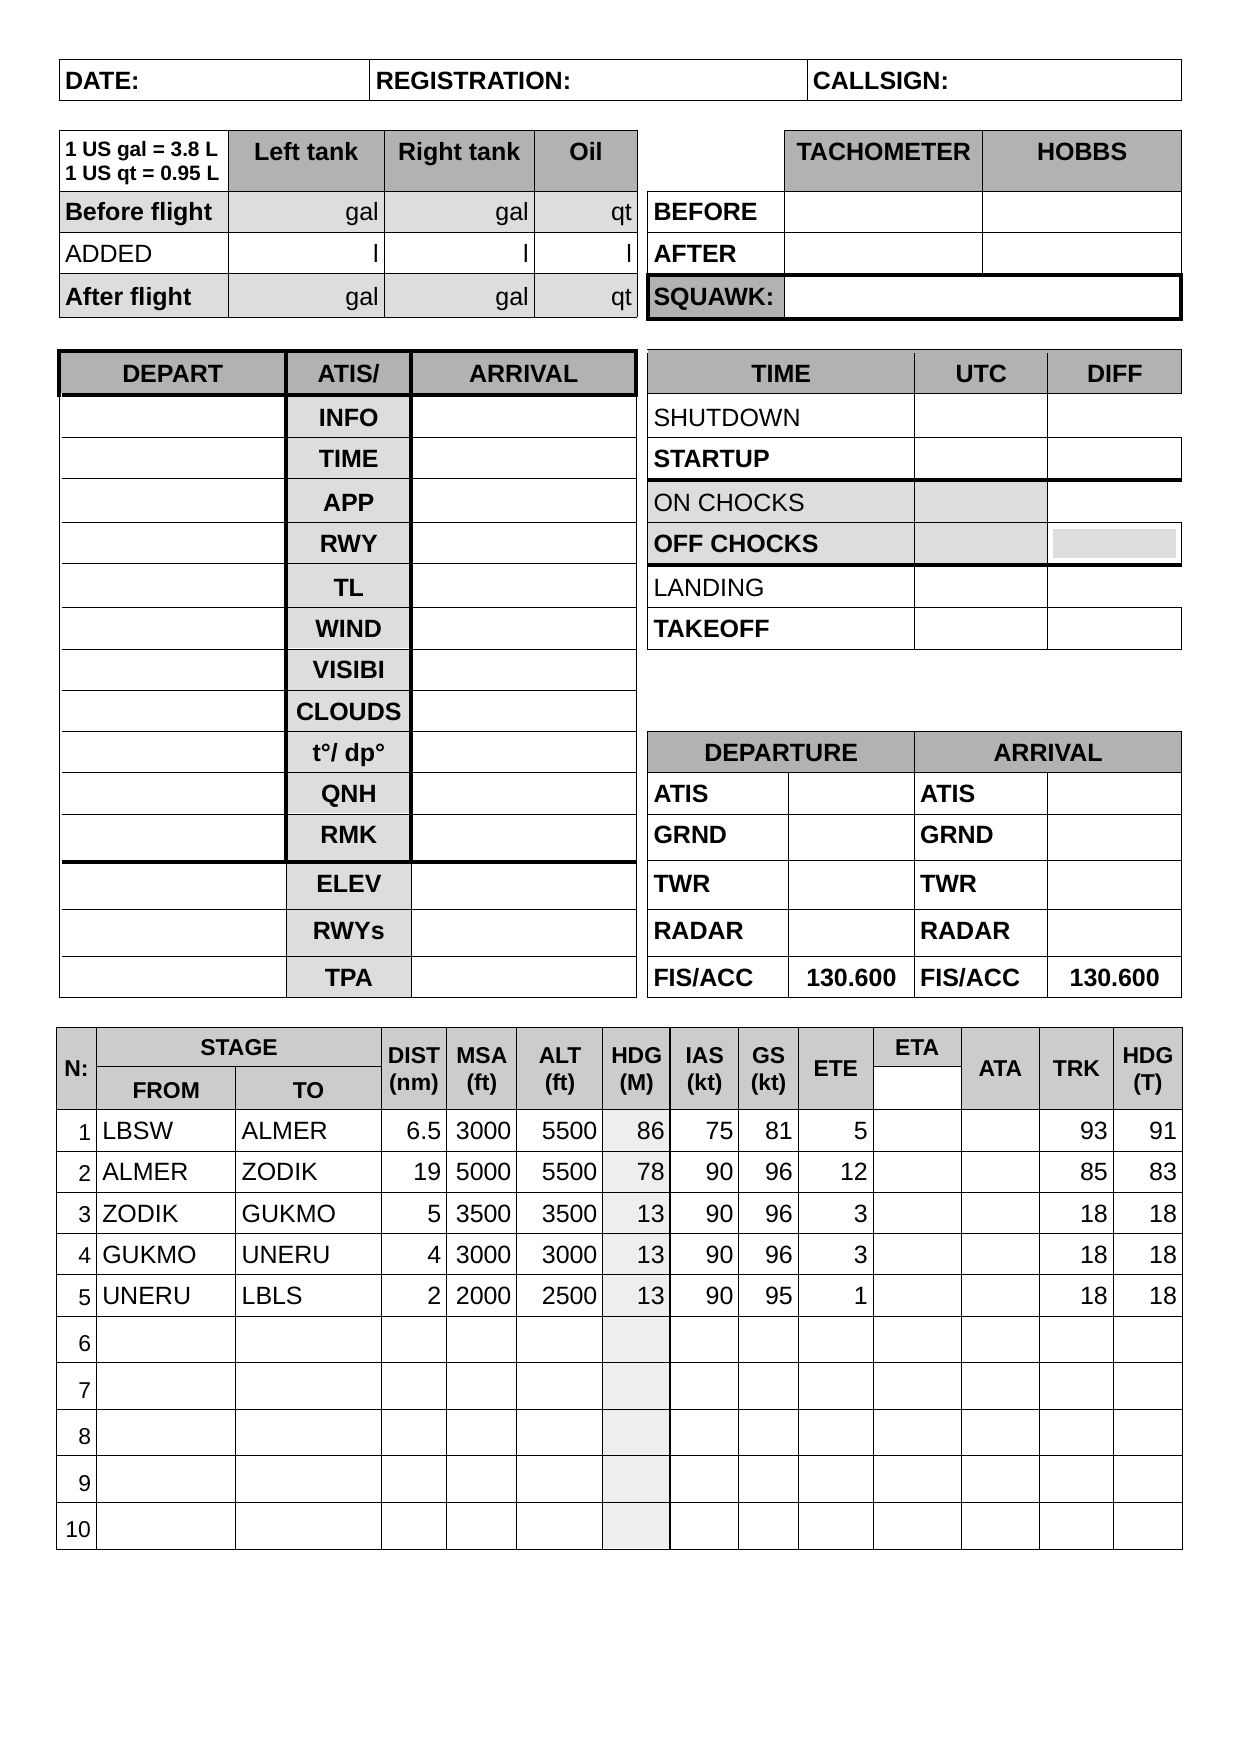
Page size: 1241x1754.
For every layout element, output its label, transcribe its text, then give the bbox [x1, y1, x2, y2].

table_cell WIND [288, 608, 409, 648]
table_cell [637, 522, 647, 563]
table_cell [1040, 1410, 1113, 1455]
table_cell [638, 273, 646, 317]
table_cell [788, 650, 914, 690]
table_cell [1040, 1456, 1113, 1502]
table_header HDG (M) [603, 1028, 669, 1109]
table_cell [799, 1503, 873, 1548]
table_cell [382, 1503, 446, 1548]
table_cell gal [385, 192, 534, 232]
table_cell 96 [739, 1193, 798, 1233]
table_cell 90 [671, 1275, 738, 1316]
table_cell TWR [648, 861, 788, 909]
table_cell [983, 233, 1181, 273]
table_cell 5 [799, 1110, 873, 1151]
table_cell 90 [671, 1234, 738, 1274]
table_cell 5000 [447, 1152, 516, 1192]
table_cell 5500 [517, 1152, 602, 1192]
table_cell [799, 1317, 873, 1362]
table_cell APP [288, 479, 409, 522]
table_cell 5500 [517, 1110, 602, 1151]
table_cell [637, 772, 647, 813]
table_cell OFF CHOCKS [648, 523, 914, 563]
table_cell [962, 1193, 1039, 1233]
table_cell [60, 956, 286, 997]
table_cell RADAR [915, 910, 1047, 956]
table_cell 2500 [517, 1275, 602, 1316]
table_cell [874, 1363, 961, 1409]
table_cell [447, 1363, 516, 1409]
table_cell [1048, 815, 1181, 860]
table_cell [1114, 1363, 1182, 1409]
table_cell 78 [603, 1152, 669, 1192]
table_cell [1114, 1503, 1182, 1548]
table_cell 2 [382, 1275, 446, 1316]
table_header GS (kt) [739, 1028, 798, 1109]
table_cell [739, 1363, 798, 1409]
table_cell [413, 523, 636, 563]
table_cell [962, 1234, 1039, 1274]
table_cell [97, 1410, 235, 1455]
table_cell [97, 1317, 235, 1362]
table_cell [637, 437, 647, 478]
table_cell [671, 1317, 738, 1362]
table_header DIST (nm) [382, 1028, 446, 1109]
table_cell [962, 1110, 1039, 1151]
table_cell 13 [603, 1193, 669, 1233]
table_cell [412, 957, 636, 997]
table_cell [60, 522, 284, 563]
table_cell [637, 649, 648, 690]
table_cell 130.600 [789, 957, 914, 997]
table_cell [1048, 482, 1181, 522]
table_cell [915, 438, 1047, 478]
table_cell [915, 482, 1047, 522]
table_cell RADAR [648, 910, 788, 956]
table_cell 85 [1040, 1152, 1113, 1192]
table_cell [962, 1363, 1039, 1409]
table_header ATA [962, 1028, 1039, 1109]
table_header 1 US gal = 3.8 L 1 US qt = 0.95 L [60, 131, 228, 191]
table_cell [874, 1275, 961, 1316]
table_cell [914, 650, 1048, 690]
table_header N: [57, 1028, 96, 1109]
table_cell [739, 1503, 798, 1548]
table_cell RWYs [287, 910, 411, 956]
table_cell ARRIVAL [915, 732, 1181, 772]
table_cell [60, 909, 286, 956]
table_cell [915, 523, 1047, 563]
table_cell 2000 [447, 1275, 516, 1316]
table_cell [413, 815, 636, 860]
table_cell [915, 608, 1047, 648]
table_cell 18 [1040, 1193, 1113, 1233]
table_cell 96 [739, 1234, 798, 1274]
table_cell 6 [57, 1317, 96, 1362]
table_header STAGE [97, 1028, 381, 1066]
table_cell l [229, 233, 384, 273]
table_cell GUKMO [97, 1234, 235, 1274]
table_cell [603, 1317, 669, 1362]
table_cell [447, 1503, 516, 1548]
table_cell [236, 1503, 381, 1548]
table_cell [603, 1363, 669, 1409]
table_cell [60, 772, 284, 813]
table_header TIME [648, 350, 914, 393]
table_cell TO [236, 1067, 381, 1109]
table_cell 3500 [517, 1193, 602, 1233]
table_cell [1048, 394, 1181, 437]
table_cell INFO [288, 397, 409, 437]
table_cell [603, 1410, 669, 1455]
table_header TRK [1040, 1028, 1113, 1109]
table_cell [637, 909, 647, 956]
table_cell [962, 1503, 1039, 1548]
table_cell [874, 1110, 961, 1151]
table_header [638, 130, 648, 191]
table_cell [447, 1317, 516, 1362]
table_cell [671, 1410, 738, 1455]
table_header Right tank [385, 131, 534, 191]
table_cell [60, 814, 284, 860]
table_cell [874, 1067, 961, 1109]
table_cell [60, 649, 284, 690]
table_cell 7 [57, 1363, 96, 1409]
table_cell [413, 438, 636, 478]
table_header HOBBS [983, 131, 1181, 191]
table_cell [97, 1456, 235, 1502]
table_cell [1048, 608, 1181, 648]
table_cell gal [229, 274, 384, 317]
table_cell TPA [287, 957, 411, 997]
table_cell 91 [1114, 1110, 1182, 1151]
table_cell DEPARTURE [648, 732, 914, 772]
table_cell [874, 1193, 961, 1233]
table_cell [60, 690, 284, 731]
table_cell [799, 1456, 873, 1502]
table_cell 9 [57, 1456, 96, 1502]
table_cell [785, 192, 982, 232]
table_cell [382, 1363, 446, 1409]
table_cell ADDED [60, 233, 228, 273]
table_cell TWR [915, 861, 1047, 909]
table_cell SQUAWK: [650, 277, 784, 317]
table_cell LANDING [648, 567, 914, 607]
table_cell [874, 1152, 961, 1192]
table_cell [412, 864, 636, 909]
table_cell [638, 191, 647, 232]
table_cell [1048, 523, 1181, 563]
table_cell [637, 563, 647, 607]
table_cell 12 [799, 1152, 873, 1192]
table_cell 3500 [447, 1193, 516, 1233]
table_header UTC [914, 350, 1048, 393]
table_cell [637, 860, 647, 909]
table_cell QNH [288, 773, 409, 813]
table_cell [799, 1410, 873, 1455]
table_cell qt [535, 192, 637, 232]
table_cell [517, 1317, 602, 1362]
table_cell [236, 1456, 381, 1502]
table_cell 4 [57, 1234, 96, 1274]
table_cell [671, 1456, 738, 1502]
table_cell 13 [603, 1234, 669, 1274]
table_cell [1048, 438, 1181, 478]
table_cell [97, 1363, 235, 1409]
table_cell [962, 1152, 1039, 1192]
table_cell [1048, 910, 1181, 956]
table_cell gal [385, 274, 534, 317]
table_cell 96 [739, 1152, 798, 1192]
table_cell TIME [288, 438, 409, 478]
table_cell [874, 1234, 961, 1274]
table_cell [874, 1456, 961, 1502]
table_cell [637, 731, 647, 772]
table_header REGISTRATION: [370, 60, 807, 100]
table_cell LBLS [236, 1275, 381, 1316]
table_cell TL [288, 564, 409, 607]
table_cell SHUTDOWN [648, 394, 914, 437]
table_cell 90 [671, 1193, 738, 1233]
table_header [638, 349, 648, 393]
table_header DEPART [61, 353, 284, 393]
table_header Oil [535, 131, 637, 191]
table_cell ZODIK [97, 1193, 235, 1233]
table_cell [60, 393, 284, 437]
table_cell 18 [1040, 1275, 1113, 1316]
table_cell 2 [57, 1152, 96, 1192]
table_cell [413, 608, 636, 648]
table_cell BEFORE [648, 192, 784, 232]
table_cell [236, 1363, 381, 1409]
table_cell [638, 232, 647, 273]
table_cell [637, 393, 647, 437]
table_cell 18 [1114, 1275, 1182, 1316]
table_cell 95 [739, 1275, 798, 1316]
table_cell t°/ dp° [288, 732, 409, 772]
table_cell [874, 1410, 961, 1455]
table_cell [603, 1503, 669, 1548]
table_cell [413, 691, 636, 731]
table_cell [413, 650, 636, 690]
table_cell 86 [603, 1110, 669, 1151]
table_cell GUKMO [236, 1193, 381, 1233]
table_cell 6.5 [382, 1110, 446, 1151]
table_cell FIS/ACC [648, 957, 788, 997]
table_cell CLOUDS [288, 691, 409, 731]
table_cell 3000 [447, 1234, 516, 1274]
table_cell ELEV [287, 864, 411, 909]
table_cell [1040, 1503, 1113, 1548]
table_cell UNERU [236, 1234, 381, 1274]
table_header ATIS/ [288, 353, 409, 393]
table_cell [789, 910, 914, 956]
table_cell [874, 1317, 961, 1362]
table_cell [1048, 773, 1181, 813]
table_cell [789, 861, 914, 909]
table_cell 3 [799, 1234, 873, 1274]
table_cell [648, 650, 788, 690]
table_cell 3000 [517, 1234, 602, 1274]
table_cell 10 [57, 1503, 96, 1548]
table_cell [1048, 861, 1181, 909]
table_cell [962, 1456, 1039, 1502]
table_cell [603, 1456, 669, 1502]
table_header [648, 130, 784, 191]
table_cell ATIS [648, 773, 788, 813]
table_cell [1048, 567, 1181, 607]
table_cell [1114, 1317, 1182, 1362]
table_header MSA (ft) [447, 1028, 516, 1109]
table_cell [60, 860, 286, 909]
table_cell 3000 [447, 1110, 516, 1151]
table_cell 130.600 [1048, 957, 1181, 997]
table_cell [739, 1456, 798, 1502]
table_cell 8 [57, 1410, 96, 1455]
table_cell [413, 479, 636, 522]
table_cell [637, 478, 647, 522]
table_cell [637, 607, 647, 648]
table_cell qt [535, 274, 637, 317]
table_cell [915, 567, 1047, 607]
table_cell [739, 1410, 798, 1455]
table_cell [517, 1363, 602, 1409]
table_cell 93 [1040, 1110, 1113, 1151]
table_cell [785, 233, 982, 273]
table_cell 3 [57, 1193, 96, 1233]
table_cell [517, 1410, 602, 1455]
table_cell [60, 731, 284, 772]
table_cell RMK [288, 815, 409, 860]
table_cell [637, 690, 648, 731]
table_cell GRND [648, 815, 788, 860]
table_cell l [385, 233, 534, 273]
table_cell [914, 690, 1181, 731]
table_cell l [535, 233, 637, 273]
table_cell [413, 564, 636, 607]
table_cell ALMER [97, 1152, 235, 1192]
table_cell 18 [1114, 1193, 1182, 1233]
table_cell [671, 1503, 738, 1548]
table_cell ON CHOCKS [648, 482, 914, 522]
table_cell After flight [60, 274, 228, 317]
table_cell [874, 1503, 961, 1548]
table_cell 5 [57, 1275, 96, 1316]
table_cell [60, 563, 284, 607]
table_cell 3 [799, 1193, 873, 1233]
table_cell [789, 773, 914, 813]
table_cell [382, 1456, 446, 1502]
table_header CALLSIGN: [808, 60, 1181, 100]
table_header ALT (ft) [517, 1028, 602, 1109]
table_header ETE [799, 1028, 873, 1109]
table_cell [413, 732, 636, 772]
table_cell [962, 1317, 1039, 1362]
table_cell 1 [799, 1275, 873, 1316]
table_cell [1114, 1456, 1182, 1502]
table_cell ALMER [236, 1110, 381, 1151]
table_cell [739, 1317, 798, 1362]
table_cell [236, 1317, 381, 1362]
table_cell 90 [671, 1152, 738, 1192]
table_header IAS (kt) [671, 1028, 738, 1109]
table_cell gal [229, 192, 384, 232]
table_cell Before flight [60, 192, 228, 232]
table_cell [648, 690, 914, 731]
table_header HDG (T) [1114, 1028, 1182, 1109]
table_header DATE: [60, 60, 369, 100]
table_cell [962, 1410, 1039, 1455]
table_cell [60, 478, 284, 522]
table_cell [1048, 650, 1181, 690]
table_header DIFF [1048, 350, 1181, 393]
table_header TACHOMETER [785, 131, 982, 191]
table_cell [517, 1456, 602, 1502]
table_cell FROM [97, 1067, 235, 1109]
table_cell [637, 814, 647, 860]
table_cell UNERU [97, 1275, 235, 1316]
table_cell [962, 1275, 1039, 1316]
table_cell [671, 1363, 738, 1409]
table_header ARRIVAL [413, 353, 634, 393]
table_cell [1040, 1363, 1113, 1409]
table_cell STARTUP [648, 438, 914, 478]
table_cell 81 [739, 1110, 798, 1151]
table_cell 18 [1114, 1234, 1182, 1274]
table_cell [413, 397, 636, 437]
table_cell [983, 192, 1181, 232]
table_header Left tank [229, 131, 384, 191]
table_cell 4 [382, 1234, 446, 1274]
table_cell [517, 1503, 602, 1548]
table_cell [447, 1456, 516, 1502]
table_cell [1114, 1410, 1182, 1455]
table_cell [60, 437, 284, 478]
table_cell [236, 1410, 381, 1455]
table_cell 1 [57, 1110, 96, 1151]
table_cell 5 [382, 1193, 446, 1233]
table_cell AFTER [648, 233, 784, 273]
table_cell TAKEOFF [648, 608, 914, 648]
table_cell 75 [671, 1110, 738, 1151]
table_cell [915, 394, 1047, 437]
table_cell [785, 277, 1179, 317]
table_cell [60, 607, 284, 648]
table_cell RWY [288, 523, 409, 563]
table_cell VISIBI [288, 650, 409, 690]
table_cell [637, 956, 647, 997]
table_cell ZODIK [236, 1152, 381, 1192]
table_cell GRND [915, 815, 1047, 860]
table_cell [789, 815, 914, 860]
table_cell ATIS [915, 773, 1047, 813]
table_cell LBSW [97, 1110, 235, 1151]
table_cell [447, 1410, 516, 1455]
table_cell [412, 910, 636, 956]
table_cell [413, 773, 636, 813]
table_cell [1040, 1317, 1113, 1362]
table_cell 83 [1114, 1152, 1182, 1192]
table_cell FIS/ACC [915, 957, 1047, 997]
table_cell 13 [603, 1275, 669, 1316]
table_cell 18 [1040, 1234, 1113, 1274]
table_cell [799, 1363, 873, 1409]
table_header ETA [874, 1028, 961, 1066]
table_cell [97, 1503, 235, 1548]
table_cell 19 [382, 1152, 446, 1192]
table_cell [382, 1410, 446, 1455]
table_cell [382, 1317, 446, 1362]
